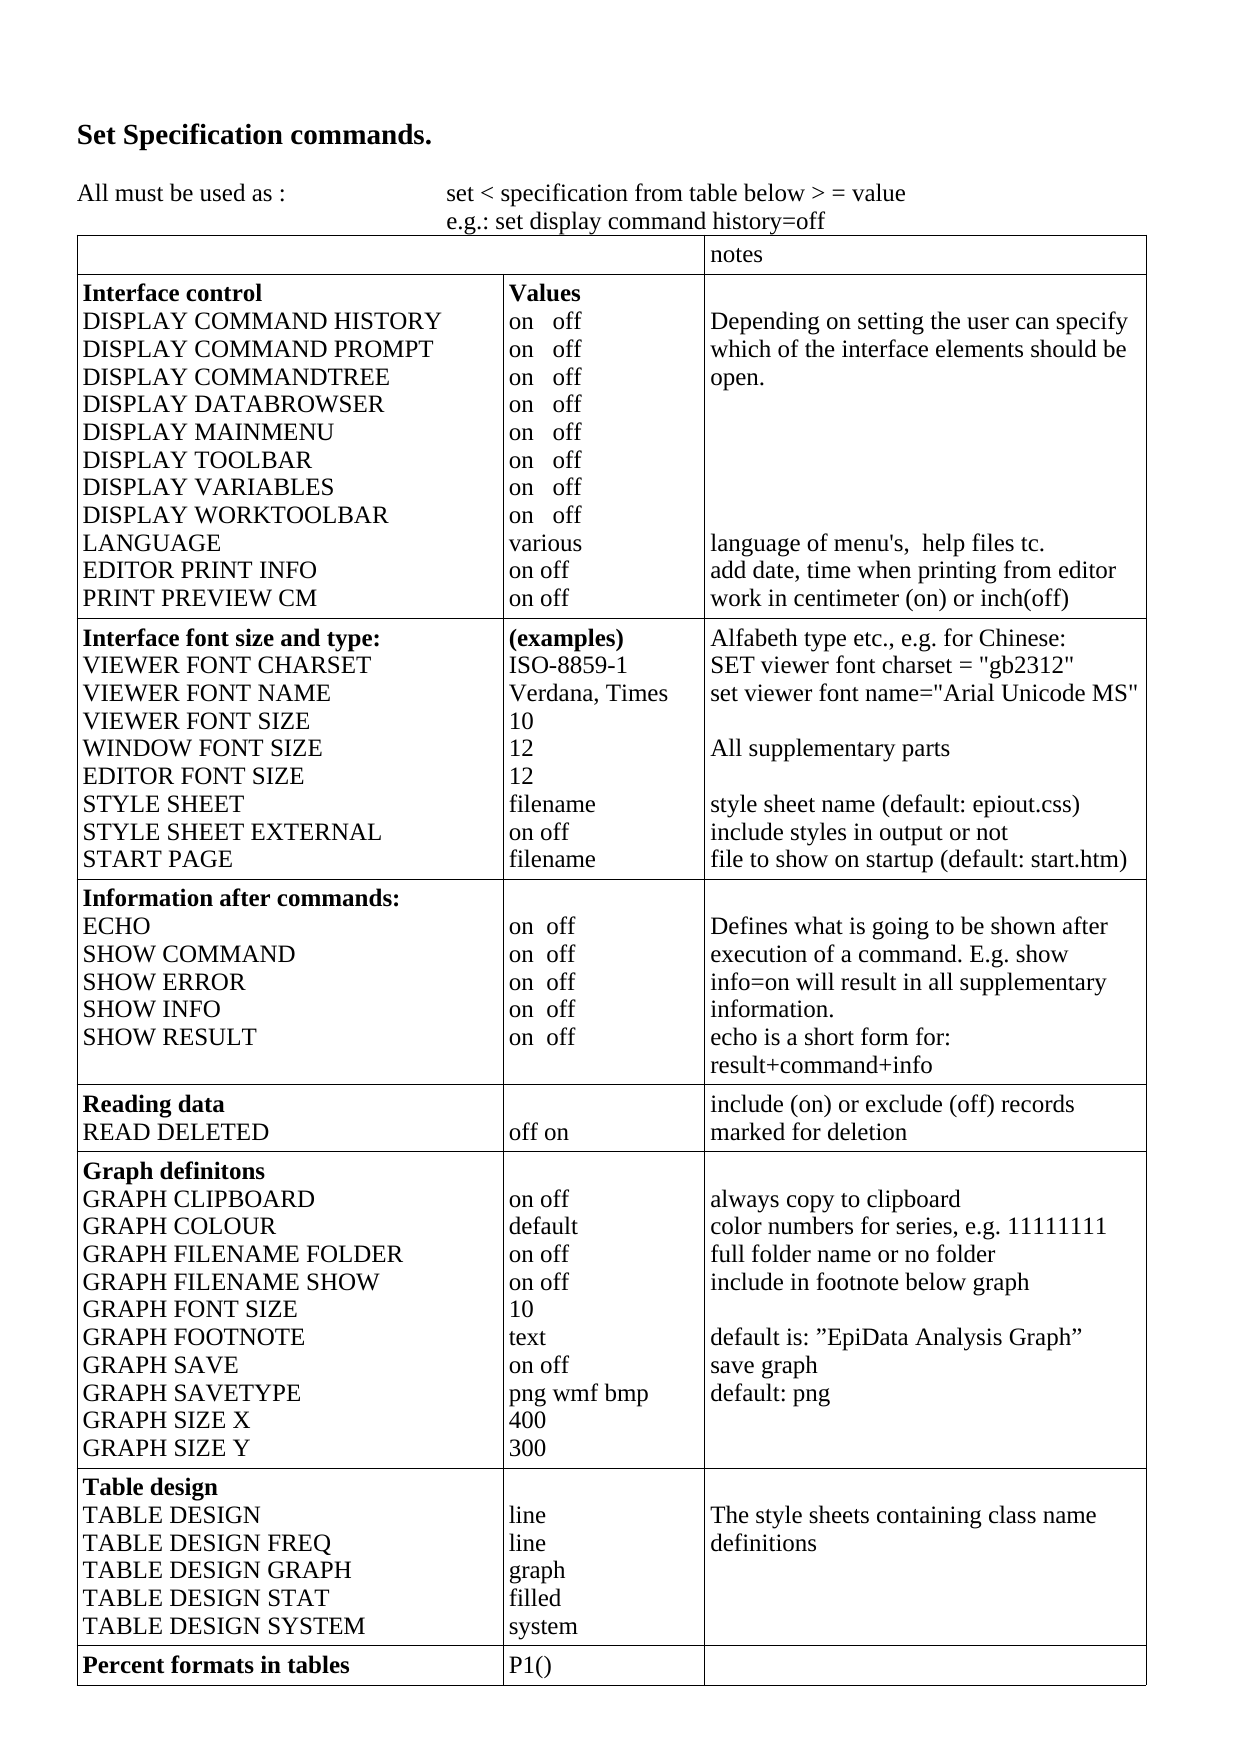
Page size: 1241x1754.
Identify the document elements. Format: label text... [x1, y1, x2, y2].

table_header [78, 236, 704, 274]
text All must be used as : set < specification from table below > = value [77, 179, 1148, 207]
table_cell P1() [504, 1646, 704, 1685]
table_cell on off on off on off on off on off [504, 880, 704, 1084]
table_cell The style sheets containing class name definitions [705, 1469, 1146, 1645]
table_header notes [705, 236, 1146, 274]
table_cell Percent formats in tables [78, 1646, 503, 1685]
table_cell Reading data READ DELETED [78, 1085, 503, 1151]
text Set Specification commands. [77, 118, 1148, 150]
table_cell Graph definitons GRAPH CLIPBOARD GRAPH COLOUR GRAPH FILENAME FOLDER GRAPH FILENAME SHOW GRAPH FONT SIZE GRAPH FOOTNOTE GRAPH SAVE GRAPH SAVETYPE GRAPH SIZE X GRAPH SIZE Y [78, 1152, 503, 1468]
table_cell line line graph filled system [504, 1469, 704, 1645]
table_cell Table design TABLE DESIGN TABLE DESIGN FREQ TABLE DESIGN GRAPH TABLE DESIGN STAT TABLE DESIGN SYSTEM [78, 1469, 503, 1645]
table_cell Defines what is going to be shown after execution of a command. E.g. show info=on will result in all supplementary information. echo is a short form for: result+command+info [705, 880, 1146, 1084]
table_cell (examples) ISO-8859-1 Verdana, Times 10 12 12 filename on off filename [504, 619, 704, 879]
table_cell always copy to clipboard color numbers for series, e.g. 11111111 full folder name or no folder include in footnote below graph default is: ”EpiData Analysis Graph” save graph default: png [705, 1152, 1146, 1468]
table_cell Values on off on off on off on off on off on off on off on off various on off on off [504, 275, 704, 618]
table_cell Alfabeth type etc., e.g. for Chinese: SET viewer font charset = "gb2312" set viewer font name="Arial Unicode MS" All supplementary parts style sheet name (default: epiout.css) include styles in output or not file to show on startup (default: start.htm) [705, 619, 1146, 879]
table_cell Information after commands: ECHO SHOW COMMAND SHOW ERROR SHOW INFO SHOW RESULT [78, 880, 503, 1084]
table_cell Interface control DISPLAY COMMAND HISTORY DISPLAY COMMAND PROMPT DISPLAY COMMANDTREE DISPLAY DATABROWSER DISPLAY MAINMENU DISPLAY TOOLBAR DISPLAY VARIABLES DISPLAY WORKTOOLBAR LANGUAGE EDITOR PRINT INFO PRINT PREVIEW CM [78, 275, 503, 618]
table_cell Interface font size and type: VIEWER FONT CHARSET VIEWER FONT NAME VIEWER FONT SIZE WINDOW FONT SIZE EDITOR FONT SIZE STYLE SHEET STYLE SHEET EXTERNAL START PAGE [78, 619, 503, 879]
text e.g.: set display command history=off [77, 207, 1148, 234]
table_cell [705, 1646, 1146, 1685]
table_cell off on [504, 1085, 704, 1151]
table_cell Depending on setting the user can specify which of the interface elements should be open. language of menu's, help files tc. add date, time when printing from editor work in centimeter (on) or inch(off) [705, 275, 1146, 618]
table_cell include (on) or exclude (off) records marked for deletion [705, 1085, 1146, 1151]
table_cell on off default on off on off 10 text on off png wmf bmp 400 300 [504, 1152, 704, 1468]
